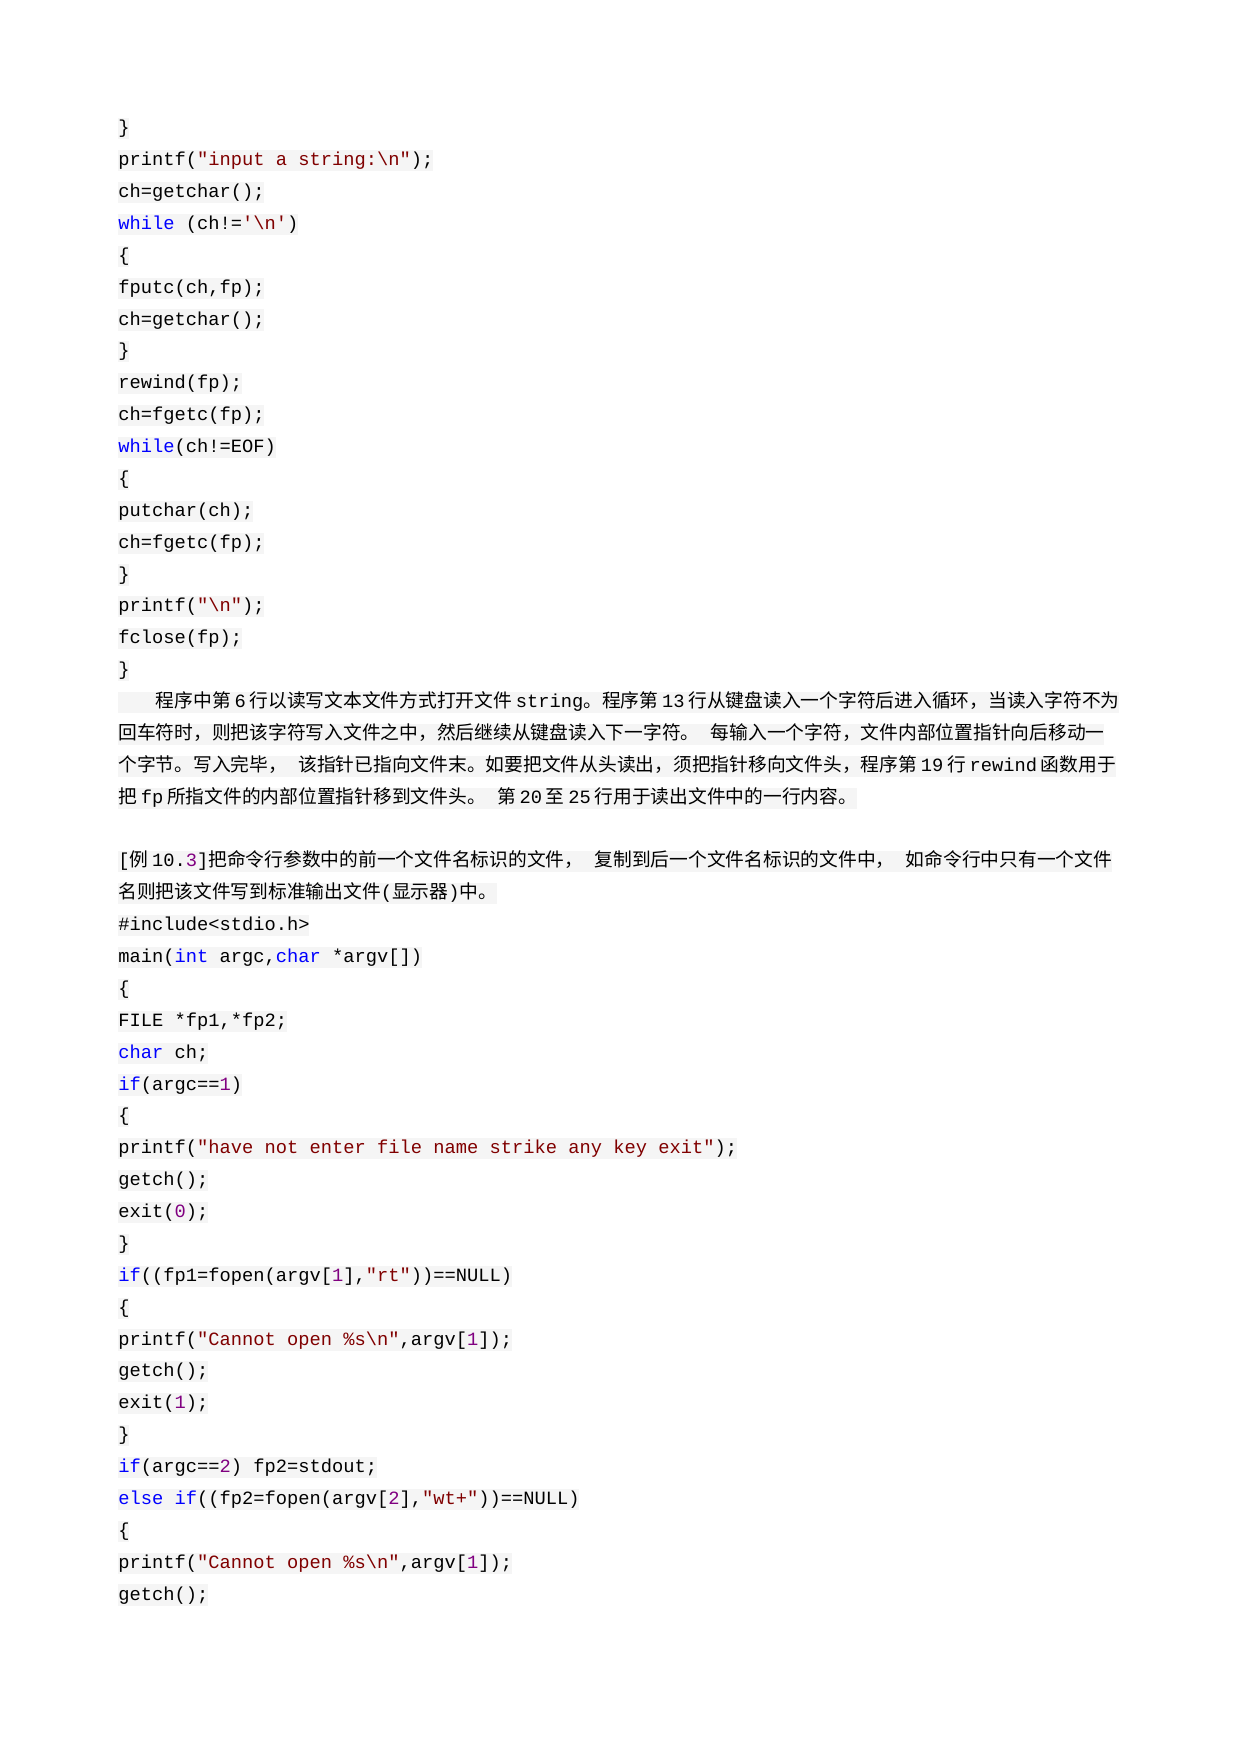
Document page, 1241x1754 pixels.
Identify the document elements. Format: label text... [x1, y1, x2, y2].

text 文件 文件的基本概念 所谓“文件”是指一组相关数据的有序集合。 这个数据集有一个名称，叫做文件名。 实际上在前面的各章中我们已经多次使用了文件，例如源程序文件、目标文件、可执行文件、库文件 (头文件)等。文件通常是驻留在外部介质(如磁盘等)上的， 在使用时才调入内存中来。从不同的角度可对文件作不同的分类。从用户的角度看，文件可分为普通文件和设备文件两种。 普通文件是指驻留在磁盘或其它外部介质上的一个有序数据集，可以是源文件、目标文件、可执行程序； 也可以是一组待输入处理的原始数据，或者是一组输出的结果。对于源文件、目标文件、可执行程序可以称作程序文件，对输入输出数据可称作数据文件。 设备文件是指与主机相联的各种外部设备，如显示器、打印机、键盘等。在操作系统中，把外部设备也看作是一个文件来进行管理，把它们的输入、输出等同于对磁盘文件的读和写。通常把显示器定义为标准输出文件， 一般情况下在屏幕上显示有关信息就是向标准输出文件输出。如前面经常使用的printf,putchar 函数就是这类输出。键盘通常被指定标准的输入文件， 从键盘上输入就意味着从标准输入文件上输入数据。scanf,getchar函数就属于这类输入。 从文件编码的方式来看，文件可分为ASCII码文件和二进制码文件两种。 ASCII文件也称为文本文件，这种文件在磁盘中存放时每个字符对应一个字节，用于存放对应的ASCII码。例如，数5678的存储形式为： ASC码： 00110101 00110110 00110111 00111000 ↓ ↓ ↓ ↓ 十进制码： 5 6 7 8 共占用4个字节。ASCII码文件可在屏幕上按字符显示， 例如源程序文件就是ASCII文件，用DOS命令TYPE可显示文件的内容。 由于是按字符显示，因此能读懂文件内容。 二进制文件是按二进制的编码方式来存放文件的。 例如， 数5678的存储形式为： 00010110 00101110只占二个字节。二进制文件虽然也可在屏幕上显示， 但其内容无法读懂。C系统在处理这些文件时，并不区分类型，都看成是字符流，按字节进行处理。 输入输出字符流的开始和结束只由程序控制而不受物理符号(如回车符)的控制。 因此也把这种文件称作“流式文件”。 本章讨论流式文件的打开、关闭、读、写、 定位等各种操作。文件指针在Ｃ语言中用一个指针变量指向一个文件， 这个指针称为文件指针。通过文件指针就可对它所指的文件进行各种操作。定义说明文件指针的一般形式为： FILE* 指针变量标识符； 其中FILE应为大写，它实际上是由系统定义的一个结构，该结构中含有文件名、文件状态和文件当前位置等信息。 在编写源程序时不必关心FILE结构的细节。例如：FILE *fp； 表示fp是指向FILE结构的指针变量，通过fp 即可找存放某个文件信息的结构变量，然后按结构变量提供的信息找到该文件， 实施对文件的操作。习惯上也笼统地把fp称为指向一个文件的指针。文件的打开与关闭文件在进行读写操作之前要先打开，使用完毕要关闭。 所谓打开文件，实际上是建立文件的各种有关信息，并使文件指针指向该文件，以便进行其它操作。关闭文件则断开指针与文件之间的联系，也就禁止再对该文件进行操作。 在Ｃ语言中，文件操作都是由库函数来完成的。 在本章内将介绍主要的文件操作函数。 文件打开函数ｆｏｐｅｎ fopen函数用来打开一个文件，其调用的一般形式为：文件指针名=fopen(文件名，使用文件方式) 其中，“文件指针名”必须是被说明为FILE 类型的指针变量，“文件名”是被打开文件的文件名。 “使用文件方式”是指文件的类型和操作要求。“文件名”是字符串常量或字符串数组。例如： FILE *fp； fp=("file a","r"); 其意义是在当前目录下打开文件file a，只允许进行“读”操作，并使fp指向该文件。 又如： FILE *fphzk fphzk=("c:\\hzk16',"rb") 其意义是打开C驱动器磁盘的根目录下的文件hzk16， 这是一个二进制文件，只允许按二进制方式进行读操作。两个反斜线“\\ ”中的第一个表示转义字符，第二个表示根目录。使用文件的方式共有12种，下面给出了它们的符号和意义。 文件使用方式 意 义 “rt” 只读打开一个文本文件，只允许读数据 “wt” 只写打开或建立一个文本文件，只允许写数据 “at” 追加打开一个文本文件，并在文件末尾写数据 “rb” 只读打开一个二进制文件，只允许读数据 “wb” 只写打开或建立一个二进制文件，只允许写数据 “ab” 追加打开一个二进制文件，并在文件末尾写数据 “rt+” 读写打开一个文本文件，允许读和写 “wt+” 读写打开或建立一个文本文件，允许读写 “at+” 读写打开一个文本文件，允许读，或在文件末追加数 据 “rb+” 读写打开一个二进制文件，允许读和写 “wb+” 读写打开或建立一个二进制文件，允许读和写 “ab+” 读写打开一个二进制文件，允许读，或在文件末追加数据 对于文件使用方式有以下几点说明： 1. 文件使用方式由r,w,a,t,b，+六个字符拼成，各字符的含义是： r(read): 读 w(write): 写 a(append): 追加 t(text): 文本文件，可省略不写 b(banary): 二进制文件 +: 读和写 2. 凡用“r”打开一个文件时，该文件必须已经存在， 且只能从该文件读出。 3. 用“w”打开的文件只能向该文件写入。 若打开的文件不存在，则以指定的文件名建立该文件，若打开的文件已经存在，则将该文件删去，重建一个新文件。 4. 若要向一个已存在的文件追加新的信息，只能用“a ”方式打开文件。但此时该文件必须是存在的，否则将会出错。 5. 在打开一个文件时，如果出错，fopen将返回一个空指针值NULL。在程序中可以用这一信息来判别是否完成打开文件的工作，并作相应的处理。因此常用以下程序段打开文件： if((fp=fopen("c:\\hzk16","rb")==NULL) { printf("\nerror on open c:\\hzk16 file!"); getch(); exit(1); } 这段程序的意义是，如果返回的指针为空，表示不能打开C盘根目录下的hzk16文件，则给出提示信息“error on open c:\ hzk16file!”，下一行getch()的功能是从键盘输入一个字符，但不在屏幕上显示。在这里，该行的作用是等待，只有当用户从键盘敲任一键时，程序才继续执行， 因此用户可利用这个等待时间阅读出错提示。敲键后执行exit(1)退出程序。 6. 把一个文本文件读入内存时，要将ASCII码转换成二进制码， 而把文件以文本方式写入磁盘时，也要把二进制码转换成ASCII码，因此文本文件的读写要花费较多的转换时间。对二进制文件的读写不存在这种转换。 7. 标准输入文件(键盘)，标准输出文件(显示器 )，标准出错输出(出错信息)是由系统打开的，可直接使用。文件关闭函数ｆｃｌｏｓｅ文件一旦使用完毕，应用关闭文件函数把文件关闭， 以避免文件的数据丢失等错误。 fclose函数 调用的一般形式是： fclose(文件指针)； 例如： fclose(fp); 正常完成关闭文件操作时，fclose函数返回值为0。如返回非零值则表示有错误发生。文件的读写对文件的读和写是最常用的文件操作。 在Ｃ语言中提供了多种文件读写的函数： ·字符读写函数 ：fgetc和fputc ·字符串读写函数：fgets和fputs ·数据块读写函数：freed和fwrite ·格式化读写函数：fscanf和fprinf 下面分别予以介绍。使用以上函数都要求包含头文件stdio.h。字符读写函数ｆｇｅｔｃ和ｆｐｕｔｃ字符读写函数是以字符(字节)为单位的读写函数。 每次可从文件读出或向文件写入一个字符。 一、读字符函数fgetc fgetc函数的功能是从指定的文件中读一个字符，函数调用的形式为：字符变量=fgetc(文件指针)； 例如：ch=fgetc(fp);其意义是从打开的文件fp中读取一个字符并送入ch中。 对于fgetc函数的使用有以下几点说明： 1. 在fgetc函数调用中，读取的文件必须是以读或读写方式打开的。 2. 读取字符的结果也可以不向字符变量赋值，例如：fgetc(fp);但是读出的字符不能保存。 3. 在文件内部有一个位置指针。用来指向文件的当前读写字节。在文件打开时，该指针总是指向文件的第一个字节。使用fgetc 函数后， 该位置指针将向后移动一个字节。 因此可连续多次使用fgetc函数，读取多个字符。 应注意文件指针和文件内部的位置指针不是一回事。文件指针是指向整个文件的，须在程序中定义说明，只要不重新赋值，文件指针的值是不变的。文件内部的位置指针用以指示文件内部的当前读写位置，每读写一次，该指针均向后移动，它不需在程序中定义说明，而是由系统自动设置的。 [例10.1]读入文件e10-1.c，在屏幕上输出。 #include<stdio.h> main() { FILE *fp; char ch; if((fp=fopen("e10_1.c","rt"))==NULL) { printf("Cannot open file strike any key exit!"); getch(); exit(1); } ch=fgetc(fp); while (ch!=EOF) { putchar(ch); ch=fgetc(fp); } fclose(fp); } 本例程序的功能是从文件中逐个读取字符，在屏幕上显示。 程序定义了文件指针fp,以读文本文件方式打开文件“e10_1.c”， 并使fp指向该文件。如打开文件出错， 给出提示并退出程序。程序第12行先读出一个字符，然后进入循环，只要读出的字符不是文件结束标志(每个文件末有一结束标志EOF)就把该字符显示在屏幕上，再读入下一字符。每读一次，文件内部的位置指针向后移动一个字符，文件结束时，该指针指向EOF。执行本程序将显示整个文件。 二、写字符函数fputc fputc函数的功能是把一个字符写入指定的文件中，函数调用的形式为： fputc(字符量，文件指针)； 其中，待写入的字符量可以是字符常量或变量，例如：fputc('a',fp);其意义是把字符a写入fp所指向的文件中。 对于fputc函数的使用也要说明几点： 1. 被写入的文件可以用、写、读写，追加方式打开，用写或读写方式打开一个已存在的文件时将清除原有的文件内容，写入字符从文件首开始。如需保留原有文件内容，希望写入的字符以文件末开始存放，必须以追加方式打开文件。被写入的文件若不存在，则创建该文件。 2. 每写入一个字符，文件内部位置指针向后移动一个字节。 3. fputc函数有一个返回值，如写入成功则返回写入的字符， 否则返回一个EOF。可用此来判断写入是否成功。 [例10.2]从键盘输入一行字符，写入一个文件， 再把该文件内容读出显示在屏幕上。 #include<stdio.h> main() { FILE *fp; char ch; if((fp=fopen("string","wt+"))==NULL) { printf("Cannot open file strike any key exit!"); getch(); exit(1); } printf("input a string:\n"); ch=getchar(); while (ch!='\n') { fputc(ch,fp); ch=getchar(); } rewind(fp); ch=fgetc(fp); while(ch!=EOF) { putchar(ch); ch=fgetc(fp); } printf("\n"); fclose(fp); } 程序中第6行以读写文本文件方式打开文件string。程序第13行从键盘读入一个字符后进入循环，当读入字符不为回车符时，则把该字符写入文件之中，然后继续从键盘读入下一字符。 每输入一个字符，文件内部位置指针向后移动一个字节。写入完毕， 该指针已指向文件末。如要把文件从头读出，须把指针移向文件头，程序第19行rewind函数用于把fp所指文件的内部位置指针移到文件头。 第20至25行用于读出文件中的一行内容。 [例10.3]把命令行参数中的前一个文件名标识的文件， 复制到后一个文件名标识的文件中， 如命令行中只有一个文件名则把该文件写到标准输出文件(显示器)中。 #include<stdio.h> main(int argc,char *argv[]) { FILE *fp1,*fp2; char ch; if(argc==1) { printf("have not enter file name strike any key exit"); getch(); exit(0); } if((fp1=fopen(argv[1],"rt"))==NULL) { printf("Cannot open %s\n",argv[1]); getch(); exit(1); } if(argc==2) fp2=stdout; else if((fp2=fopen(argv[2],"wt+"))==NULL) { printf("Cannot open %s\n",argv[1]); getch(); exit(1); } while((ch=fgetc(fp1))!=EOF) fputc(ch,fp2); fclose(fp1); fclose(fp2); } 本程序为带参的main函数。程序中定义了两个文件指针 fp1 和fp2，分别指向命令行参数中给出的文件。如命令行参数中没有给出文件名，则给出提示信息。程序第18行表示如果只给出一个文件名，则使fp2指向标准输出文件(即显示器)。程序第25行至28行用循环语句逐个读出文件1中的字符再送到文件2中。再次运行时，给出了一个文件名(由例10.2所建立的文件)， 故输出给标准输出文件stdout，即在显示器上显示文件内容。第三次运行，给出了二个文件名，因此把string中的内容读出，写入到OK之中。可用DOS命令type显示OK的内容：字符串读写函数ｆｇｅｔｓ和ｆｐｕｔｓ 一、读字符串函数fgets函数的功能是从指定的文件中读一个字符串到字符数组中，函数调用的形式为： fgets(字符数组名，n，文件指针)；其中的n是一个正整数。表示从文件中读出的字符串不超过 n-1个字符。在读入的最后一个字符后加上串结束标志'\0'。例如：fgets(str,n,fp);的意义是从fp所指的文件中读出n-1个字符送入字符数组str中。 [例10.4]从e10_1.c文件中读入一个含10个字符的字符串。 #include<stdio.h> main() { FILE *fp; char str[11]; if((fp=fopen("e10_1.c","rt"))==NULL) { printf("Cannot open file strike any key exit!"); getch(); exit(1); } fgets(str,11,fp); printf("%s",str); fclose(fp); } 本例定义了一个字符数组str共11个字节，在以读文本文件方式打开文件e101.c后，从中读出10个字符送入str数组，在数组最后一个单元内将加上'\0'，然后在屏幕上显示输出str数组。输出的十个字符正是例10.1程序的前十个字符。 对fgets函数有两点说明： 1. 在读出n-1个字符之前，如遇到了换行符或EOF，则读出结束。 2. fgets函数也有返回值，其返回值是字符数组的首地址。 二、写字符串函数fputs fputs函数的功能是向指定的文件写入一个字符串，其调用形式为： fputs(字符串，文件指针) 其中字符串可以是字符串常量，也可以是字符数组名，或指针 变量，例如： fputs(“abcd“，fp)； 其意义是把字符串“abcd”写入fp所指的文件之中。[例10.5]在例10.2中建立的文件string中追加一个字符串。 #include<stdio.h> main() { FILE *fp; char ch,st[20]; if((fp=fopen("string","at+"))==NULL) { printf("Cannot open file strike any key exit!"); getch(); exit(1); } printf("input a string:\n"); scanf("%s",st); fputs(st,fp); rewind(fp); ch=fgetc(fp); while(ch!=EOF) { putchar(ch); ch=fgetc(fp); } printf("\n"); fclose(fp); } 本例要求在string文件末加写字符串，因此，在程序第6行以追加读写文本文件的方式打开文件string 。 然后输入字符串， 并用fputs函数把该串写入文件string。在程序15行用rewind函数把文件内部位置指针移到文件首。 再进入循环逐个显示当前文件中的全部内容。 数据块读写函数ｆｒｅａｄ和ｆｗｒｉｔｅ Ｃ语言还提供了用于整块数据的读写函数。 可用来读写一组数据，如一个数组元素，一个结构变量的值等。读数据块函数调用的一般形式为： fread(buffer,size,count,fp); 写数据块函数调用的一般形式为： fwrite(buffer,size,count,fp); 其中buffer是一个指针，在fread函数中，它表示存放输入数据的首地址。在fwrite函数中，它表示存放输出数据的首地址。 size 表示数据块的字节数。count 表示要读写的数据块块数。fp 表示文件指针。 例如： fread(fa,4,5,fp); 其意义是从fp所指的文件中，每次读4个字节(一个实数)送入实数组fa中，连续读5次，即读5个实数到fa中。 [例10.6]从键盘输入两个学生数据，写入一个文件中， 再读出这两个学生的数据显示在屏幕上。 #include<stdio.h> struct stu { char name[10]; int num; int age; char addr[15]; }boya[2],boyb[2],*pp,*qq; main() { FILE *fp; char ch; int i; pp=boya; qq=boyb; if((fp=fopen("stu_list","wb+"))==NULL) { printf("Cannot open file strike any key exit!"); getch(); exit(1); } printf("\ninput data\n"); for(i=0;i<2;i++,pp++) scanf("%s%d%d%s",pp->name,&pp->num,&pp->age,pp->addr); pp=boya; fwrite(pp,sizeof(struct stu),2,fp); rewind(fp); fread(qq,sizeof(struct stu),2,fp); printf("\n\nname\tnumber age addr\n"); for(i=0;i<2;i++,qq++) printf("%s\t%5d%7d%s\n",qq->name,qq->num,qq->age,qq->addr); fclose(fp); } 本例程序定义了一个结构stu,说明了两个结构数组boya和 boyb以及两个结构指针变量pp和qq。pp指向boya,qq指向boyb。程序第16行以读写方式打开二进制文件“stu_list”，输入二个学生数据之后，写入该文件中， 然后把文件内部位置指针移到文件首，读出两块学生数据后，在屏幕上显示。 格式化读写函数ｆｓｃａｎｆ和ｆｐｒｉｎｔｆ fscanf函数，fprintf函数与前面使用的scanf和printf 函数的功能相似，都是格式化读写函数。 两者的区别在于 fscanf 函数和fprintf函数的读写对象不是键盘和显示器，而是磁盘文件。这两个函数的调用格式为： fscanf(文件指针，格式字符串，输入表列)； fprintf(文件指针，格式字符串，输出表列)； 例如： fscanf(fp,"%d%s",&i,s); fprintf(fp,"%d%c",j,ch); 用fscanf和fprintf函数也可以完成例10.6的问题。修改后的程序如例10.7所示。 [例10.7] #include<stdio.h> struct stu { char name[10]; int num; int age; char addr[15]; }boya[2],boyb[2],*pp,*qq; main() { FILE *fp; char ch; int i; pp=boya; qq=boyb; if((fp=fopen("stu_list","wb+"))==NULL) { printf("Cannot open file strike any key exit!"); getch(); exit(1); } printf("\ninput data\n"); for(i=0;i<2;i++,pp++) scanf("%s%d%d%s",pp->name,&pp->num,&pp->age,pp->addr); pp=boya; for(i=0;i<2;i++,pp++) fprintf(fp,"%s %d %d %s\n",pp->name,pp->num,pp->age,pp-> addr); rewind(fp); for(i=0;i<2;i++,qq++) fscanf(fp,"%s %d %d %s\n",qq->name,&qq->num,&qq->age,qq->addr); printf("\n\nname\tnumber age addr\n"); qq=boyb; for(i=0;i<2;i++,qq++) printf("%s\t%5d %7d %s\n",qq->name,qq->num, qq->age, qq->addr); fclose(fp); } 与例10.6相比，本程序中fscanf和fprintf函数每次只能读写一个结构数组元素，因此采用了循环语句来读写全部数组元素。还要注意指针变量pp,qq由于循环改变了它们的值，因此在程序的25和32行分别对它们重新赋予了数组的首地址。 [118, 118, 1122, 1606]
